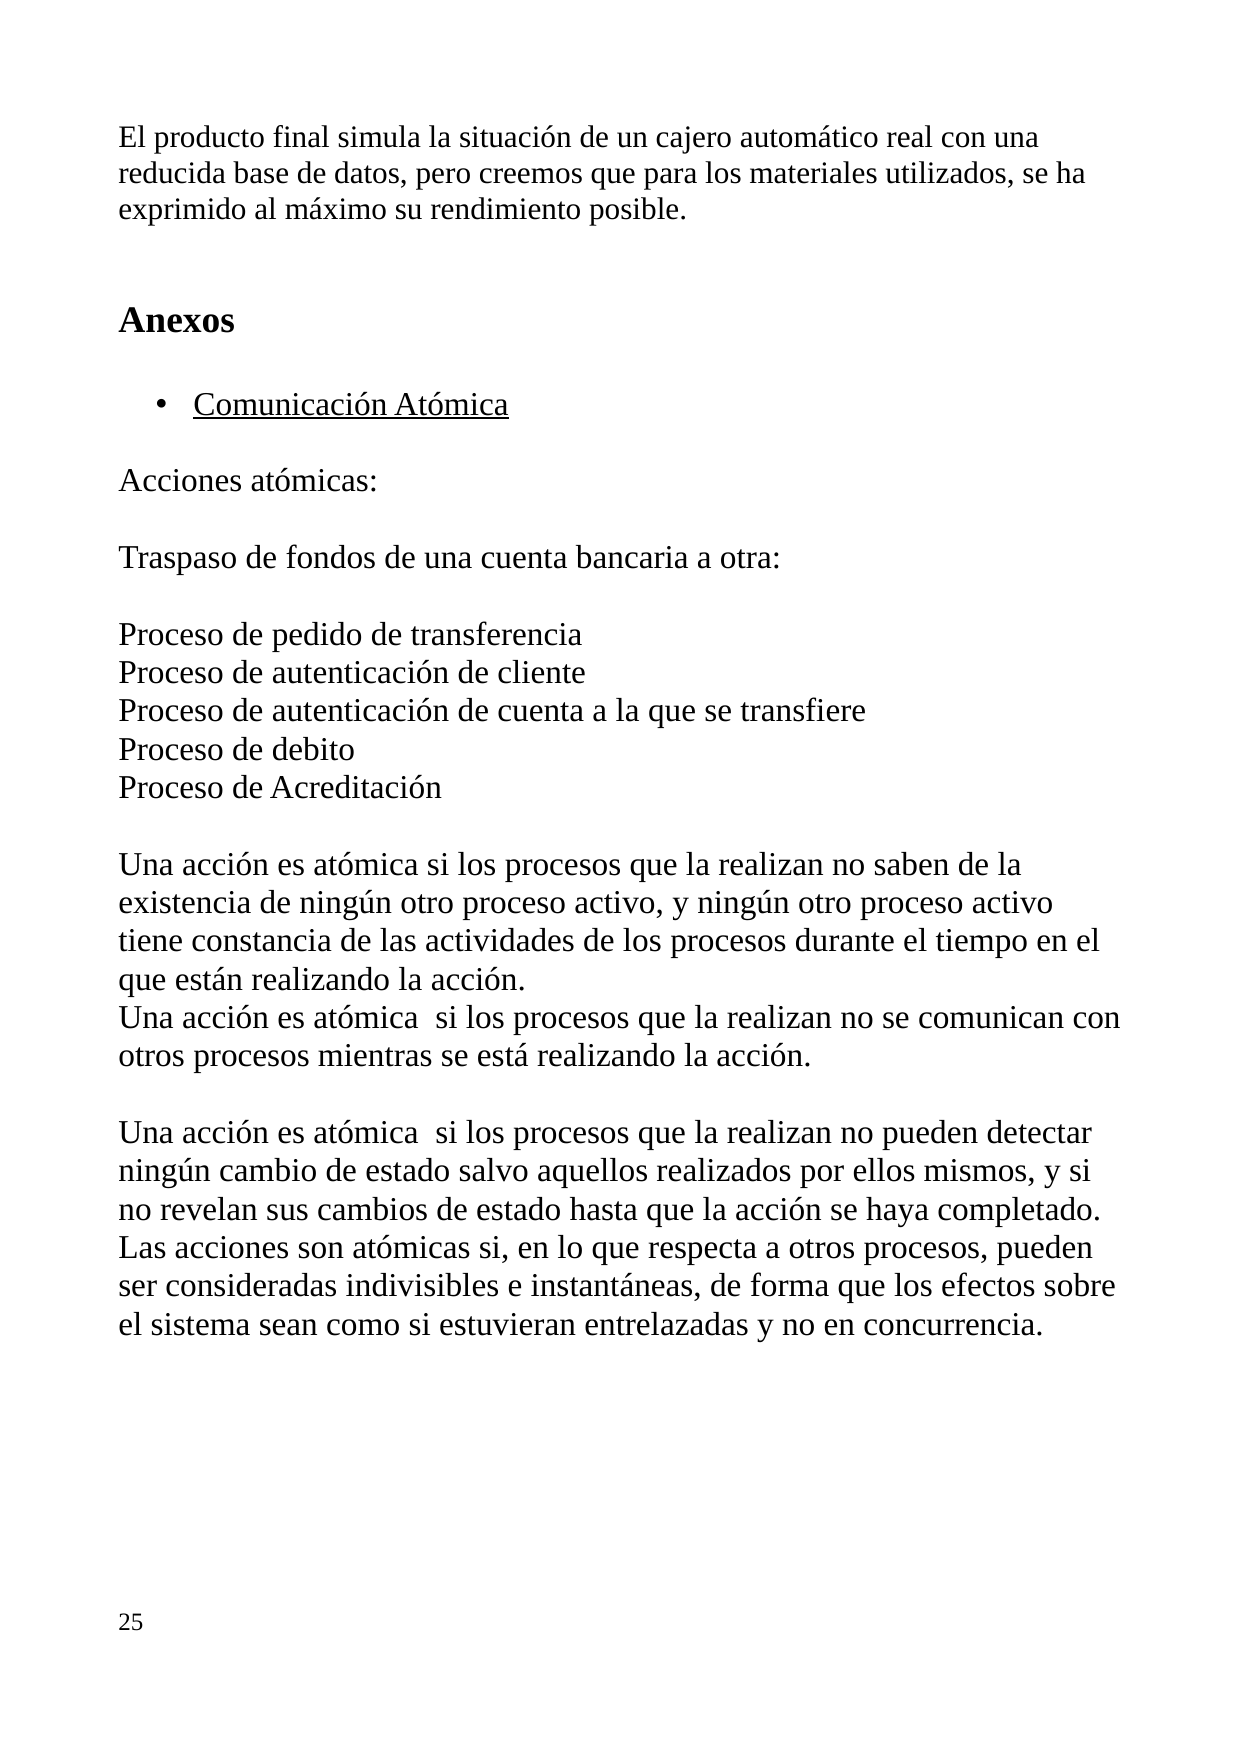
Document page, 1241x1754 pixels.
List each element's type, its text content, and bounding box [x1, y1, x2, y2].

text Proceso de pedido de transferencia [118, 614, 1122, 652]
list Comunicación Atómica [156, 384, 1122, 422]
text Anexos [118, 298, 1122, 341]
text Proceso de autenticación de cuenta a la que se transfiere [118, 691, 1122, 729]
text Proceso de Acreditación [118, 767, 1122, 806]
text Proceso de debito [118, 729, 1122, 767]
text Una acción es atómica si los procesos que la realizan no pueden detectar ningún cambio de estado salvo aquellos realizados por ellos mismos, y si no revelan sus cambios de estado hasta que la acción se haya completado. [118, 1112, 1122, 1227]
text Acciones atómicas: [118, 461, 1122, 499]
text Las acciones son atómicas si, en lo que respecta a otros procesos, pueden ser consideradas indivisibles e instantáneas, de forma que los efectos sobre el sistema sean como si estuvieran entrelazadas y no en concurrencia. [118, 1227, 1122, 1342]
text Proceso de autenticación de cliente [118, 652, 1122, 691]
text Una acción es atómica si los procesos que la realizan no se comunican con otros procesos mientras se está realizando la acción. [118, 997, 1122, 1074]
text Una acción es atómica si los procesos que la realizan no saben de la existencia de ningún otro proceso activo, y ningún otro proceso activo tiene constancia de las actividades de los procesos durante el tiempo en el que están realizando la acción. [118, 844, 1122, 997]
text Traspaso de fondos de una cuenta bancaria a otra: [118, 537, 1122, 576]
text El producto final simula la situación de un cajero automático real con una reducida base de datos, pero creemos que para los materiales utilizados, se ha exprimido al máximo su rendimiento posible. [118, 118, 1122, 226]
